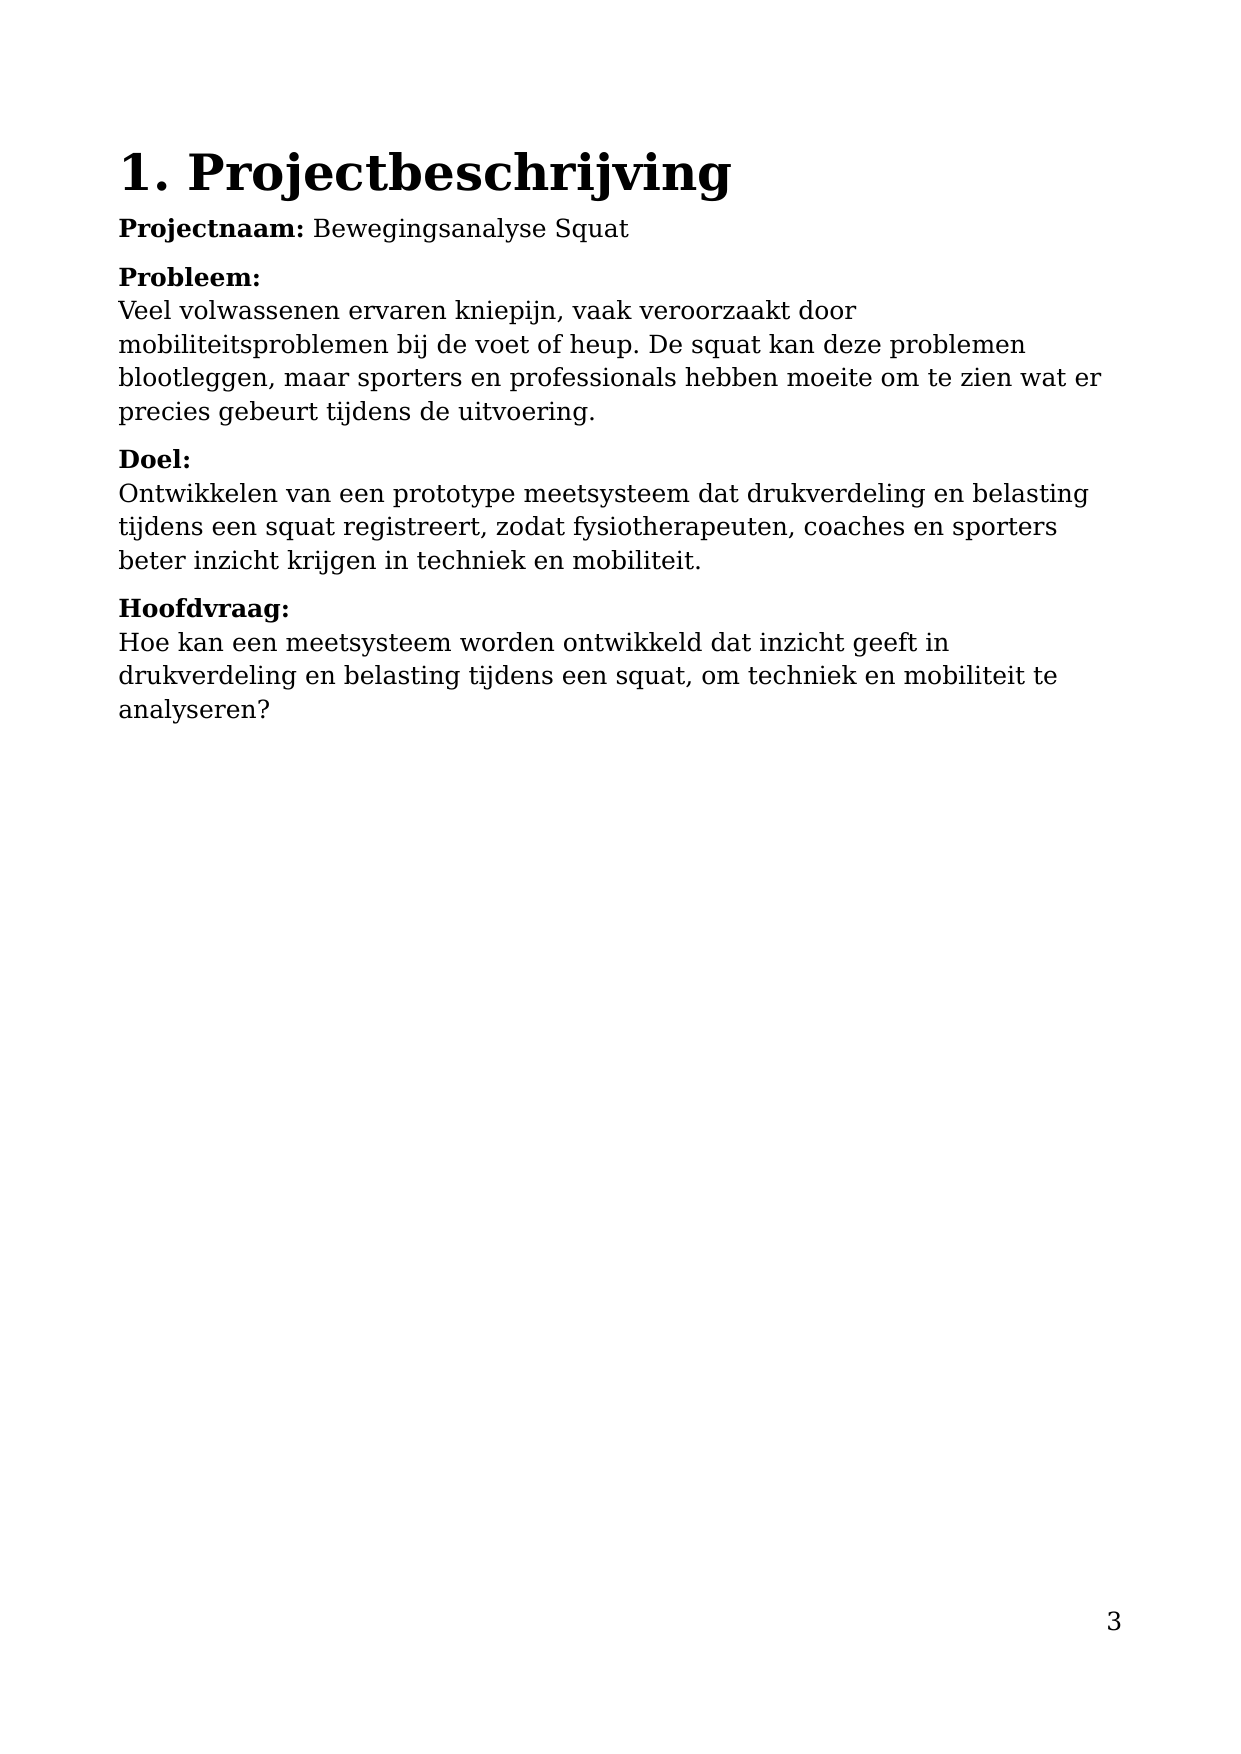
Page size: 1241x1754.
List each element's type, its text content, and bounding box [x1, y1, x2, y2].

text Hoofdvraag: Hoe kan een meetsysteem worden ontwikkeld dat inzicht geeft in drukverdeling en belasting tijdens een squat, om techniek en mobiliteit te analyseren? [118, 594, 1122, 724]
text Doel: Ontwikkelen van een prototype meetsysteem dat drukverdeling en belasting tijdens een squat registreert, zodat fysiotherapeuten, coaches en sporters beter inzicht krijgen in techniek en mobiliteit. [118, 445, 1122, 575]
text Projectnaam: Bewegingsanalyse Squat [118, 214, 1122, 244]
text Probleem: Veel volwassenen ervaren kniepijn, vaak veroorzaakt door mobiliteitsproblemen bij de voet of heup. De squat kan deze problemen blootleggen, maar sporters en professionals hebben moeite om te zien wat er precies gebeurt tijdens de uitvoering. [118, 263, 1122, 426]
subtitle 1. Projectbeschrijving [118, 143, 1122, 202]
